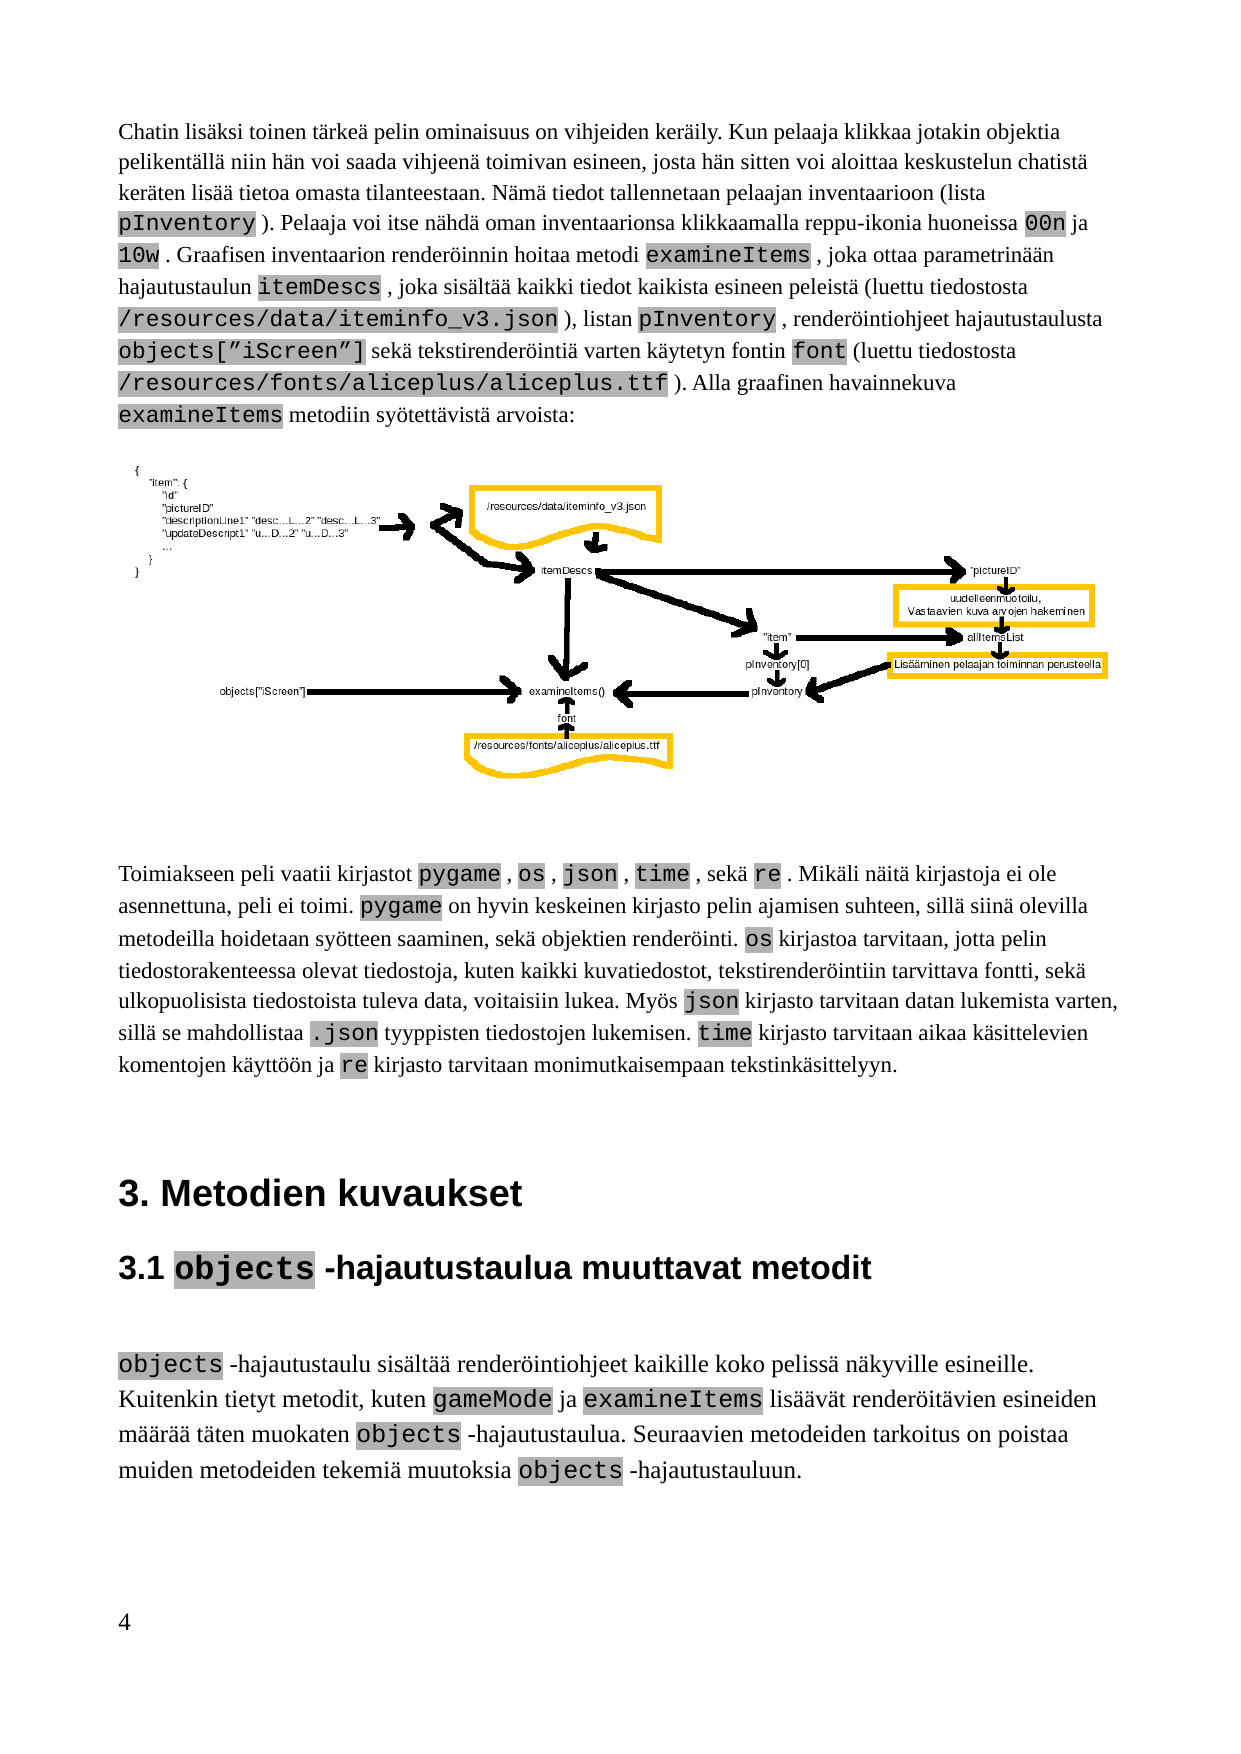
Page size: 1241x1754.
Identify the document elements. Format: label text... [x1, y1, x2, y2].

picture [118, 448, 1123, 779]
text Chatin lisäksi toinen tärkeä pelin ominaisuus on vihjeiden keräily. Kun pelaaja klikkaa jotakin objektia pelikentällä niin hän voi saada vihjeenä toimivan esineen, josta hän sitten voi aloittaa keskustelun chatistä keräten lisää tietoa omasta tilanteestaan. Nämä tiedot tallennetaan pelaajan inventaarioon (lista pInventory ). Pelaaja voi itse nähdä oman inventaarionsa klikkaamalla reppu-ikonia huoneissa 00n ja 10w . Graafisen inventaarion renderöinnin hoitaa metodi examineItems , joka ottaa parametrinään hajautustaulun itemDescs , joka sisältää kaikki tiedot kaikista esineen peleistä (luettu tiedostosta /resources/data/iteminfo_v3.json ), listan pInventory , renderöintiohjeet hajautustaulusta objects[”iScreen”] sekä tekstirenderöintiä varten käytetyn fontin font (luettu tiedostosta /resources/fonts/aliceplus/aliceplus.ttf ). Alla graafinen havainnekuva examineItems metodiin syötettävistä arvoista: [118, 118, 1122, 429]
subtitle 3.1 objects -hajautustaulua muuttavat metodit [118, 1248, 1122, 1289]
subtitle 3. Metodien kuvaukset [118, 1171, 1122, 1214]
text Toimiakseen peli vaatii kirjastot pygame , os , json , time , sekä re . Mikäli näitä kirjastoja ei ole asennettuna, peli ei toimi. pygame on hyvin keskeinen kirjasto pelin ajamisen suhteen, sillä siinä olevilla metodeilla hoidetaan syötteen saaminen, sekä objektien renderöinti. os kirjastoa tarvitaan, jotta pelin tiedostorakenteessa olevat tiedostoja, kuten kaikki kuvatiedostot, tekstirenderöintiin tarvittava fontti, sekä ulkopuolisista tiedostoista tuleva data, voitaisiin lukea. Myös json kirjasto tarvitaan datan lukemista varten, sillä se mahdollistaa .json tyyppisten tiedostojen lukemisen. time kirjasto tarvitaan aikaa käsittelevien komentojen käyttöön ja re kirjasto tarvitaan monimutkaisempaan tekstinkäsittelyyn. [118, 860, 1122, 1079]
text objects -hajautustaulu sisältää renderöintiohjeet kaikille koko pelissä näkyville esineille. Kuitenkin tietyt metodit, kuten gameMode ja examineItems lisäävät renderöitävien esineiden määrää täten muokaten objects -hajautustaulua. Seuraavien metodeiden tarkoitus on poistaa muiden metodeiden tekemiä muutoksia objects -hajautustauluun. [118, 1349, 1122, 1486]
